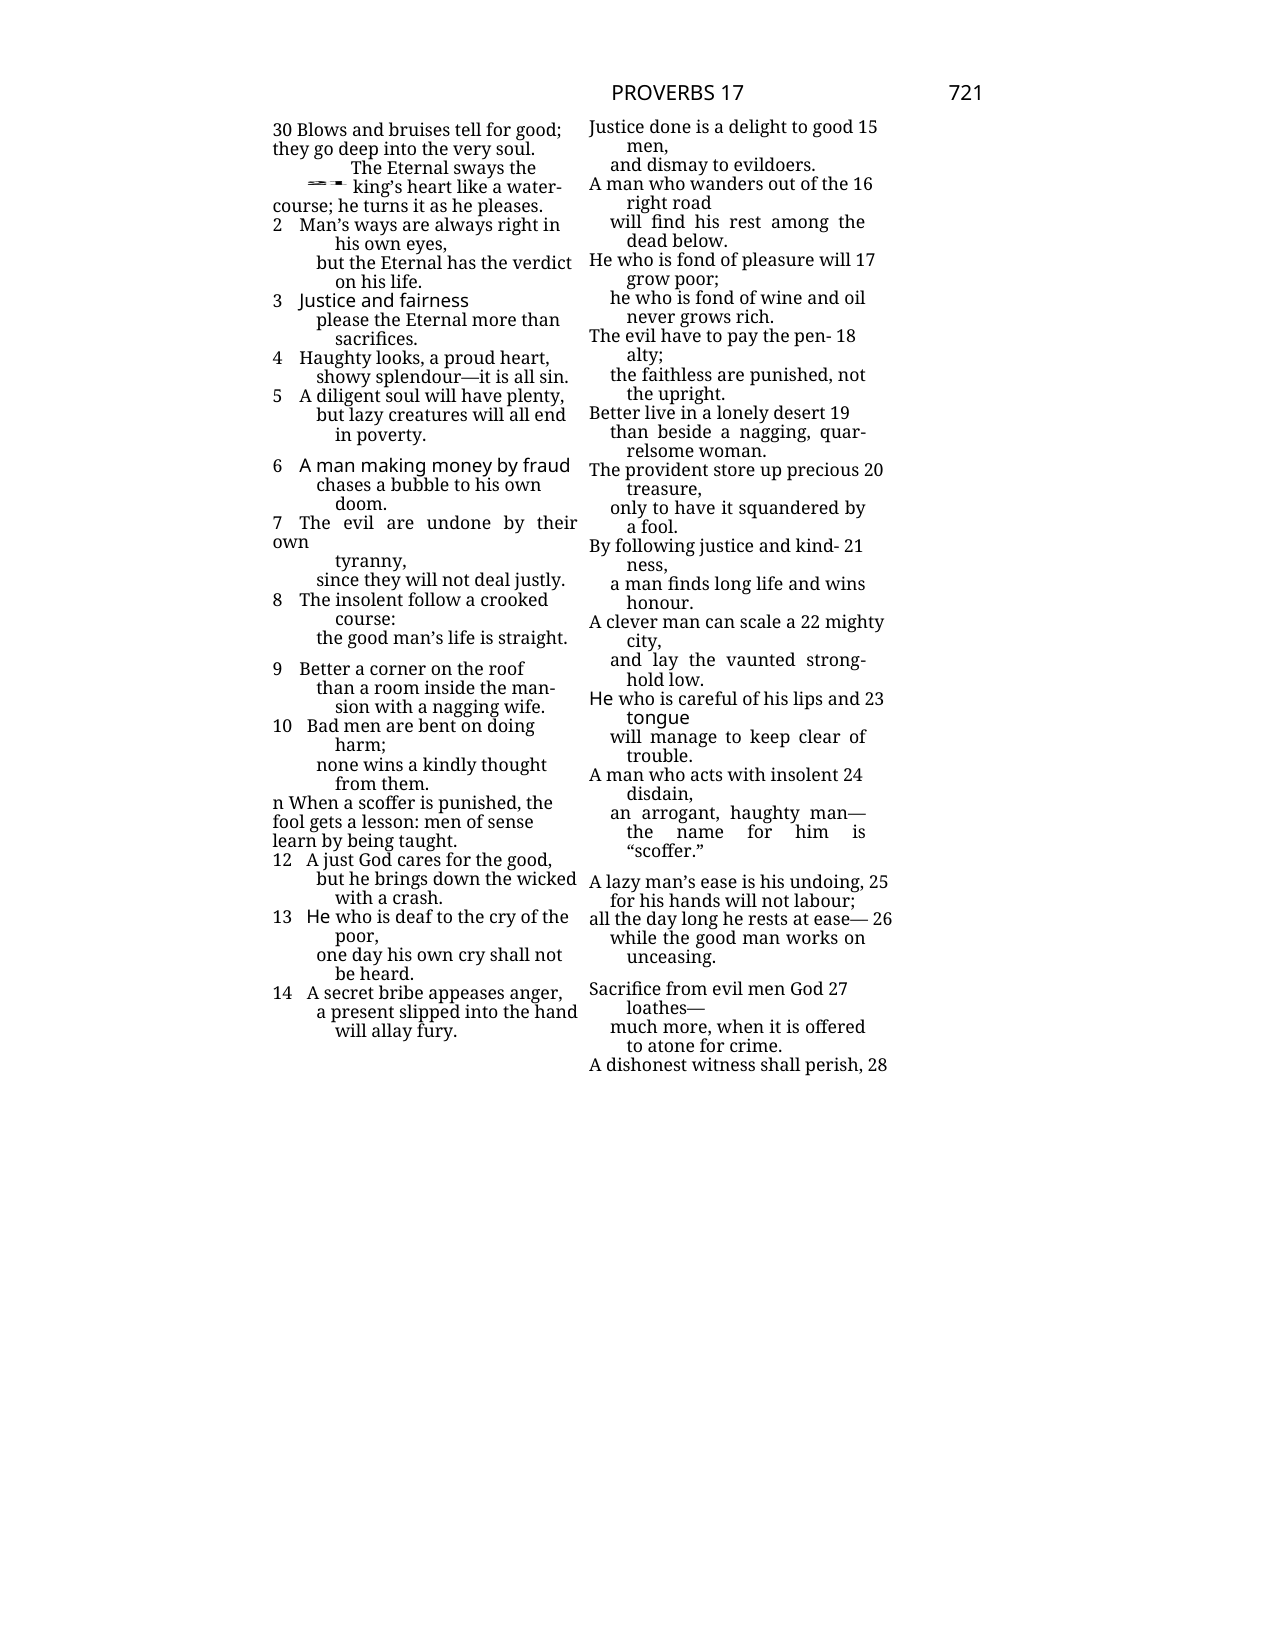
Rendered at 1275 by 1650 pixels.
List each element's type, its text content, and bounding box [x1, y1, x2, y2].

list A just God cares for the good, [272, 851, 578, 870]
text since they will not deal justly. [316, 572, 578, 591]
text A dishonest witness shall perish, 28 [589, 1056, 895, 1076]
list A man making money by fraud [272, 457, 578, 476]
text A clever man can scale a 22 mighty city, [589, 613, 895, 652]
text the faithless are punished, not the upright. [610, 366, 866, 404]
text A man who acts with insolent 24 disdain, [589, 766, 895, 804]
text the good man’s life is straight. [316, 629, 578, 648]
text all the day long he rests at ease— 26 [589, 911, 895, 929]
text The Eternal sways the king’s heart like a water-course; he turns it as he pleases. [272, 159, 578, 216]
text A lazy man’s ease is his undoing, 25 [589, 874, 895, 893]
text than beside a nagging, quar­relsome woman. [610, 423, 866, 461]
text will manage to keep clear of trouble. [610, 728, 866, 766]
text for his hands will not labour; [610, 893, 895, 911]
text 30 Blows and bruises tell for good; they go deep into the very soul. [272, 121, 578, 159]
text A man who wanders out of the 16 right road [589, 175, 895, 213]
list Haughty looks, a proud heart, [272, 349, 578, 368]
text while the good man works on unceasing. [610, 929, 866, 968]
text showy splendour—it is all sin. [316, 368, 578, 388]
text n When a scoffer is punished, the fool gets a lesson: men of sense learn by being taught. [272, 794, 578, 851]
text Better live in a lonely desert 19 [589, 404, 895, 423]
text only to have it squandered by a fool. [610, 499, 866, 537]
text but lazy creatures will all end in poverty. [316, 407, 578, 445]
text The evil have to pay the pen- 18 alty; [589, 328, 895, 366]
text He who is fond of pleasure will 17 grow poor; [589, 251, 895, 289]
list Bad men are bent on doing harm; [272, 718, 578, 756]
text will find his rest among the dead below. [610, 213, 866, 251]
text The provident store up precious 20 treasure, [589, 461, 895, 499]
text but he brings down the wicked with a crash. [316, 870, 578, 908]
list A secret bribe appeases anger, [272, 984, 578, 1003]
text one day his own cry shall not be heard. [316, 946, 578, 984]
text course: [335, 610, 578, 629]
text men, [626, 137, 895, 156]
list Better a corner on the roof [272, 660, 578, 679]
text He who is careful of his lips and 23 tongue [589, 690, 895, 728]
list The insolent follow a crooked [272, 591, 578, 610]
text By following justice and kind- 21 ness, [589, 537, 895, 575]
text a man finds long life and wins honour. [610, 575, 866, 613]
text chases a bubble to his own doom. [316, 476, 578, 514]
picture [307, 181, 348, 185]
text none wins a kindly thought from them. [316, 756, 578, 794]
list He who is deaf to the cry of the [272, 908, 578, 927]
list Man’s ways are always right in [272, 216, 578, 235]
text tyranny, [335, 553, 578, 572]
text please the Eternal more than sacrifices. [316, 311, 578, 349]
text poor, [335, 927, 578, 946]
text an arrogant, haughty man— the name for him is “scoffer.” [610, 804, 866, 861]
text than a room inside the man­sion with a nagging wife. [316, 679, 578, 718]
list A diligent soul will have plenty, [272, 388, 578, 407]
text Justice done is a delight to good 15 [589, 118, 895, 137]
text a present slipped into the hand will allay fury. [316, 1003, 578, 1042]
text Sacrifice from evil men God 27 loathes— [589, 980, 895, 1018]
text and lay the vaunted strong­hold low. [610, 652, 866, 690]
text and dismay to evildoers. [610, 156, 895, 175]
text but the Eternal has the ver­dict on his life. [316, 254, 578, 292]
list Justice and fairness [272, 292, 578, 311]
text much more, when it is offered to atone for crime. [610, 1018, 866, 1056]
text he who is fond of wine and oil never grows rich. [610, 289, 866, 328]
text his own eyes, [335, 235, 578, 254]
list The evil are undone by their own [272, 514, 578, 553]
